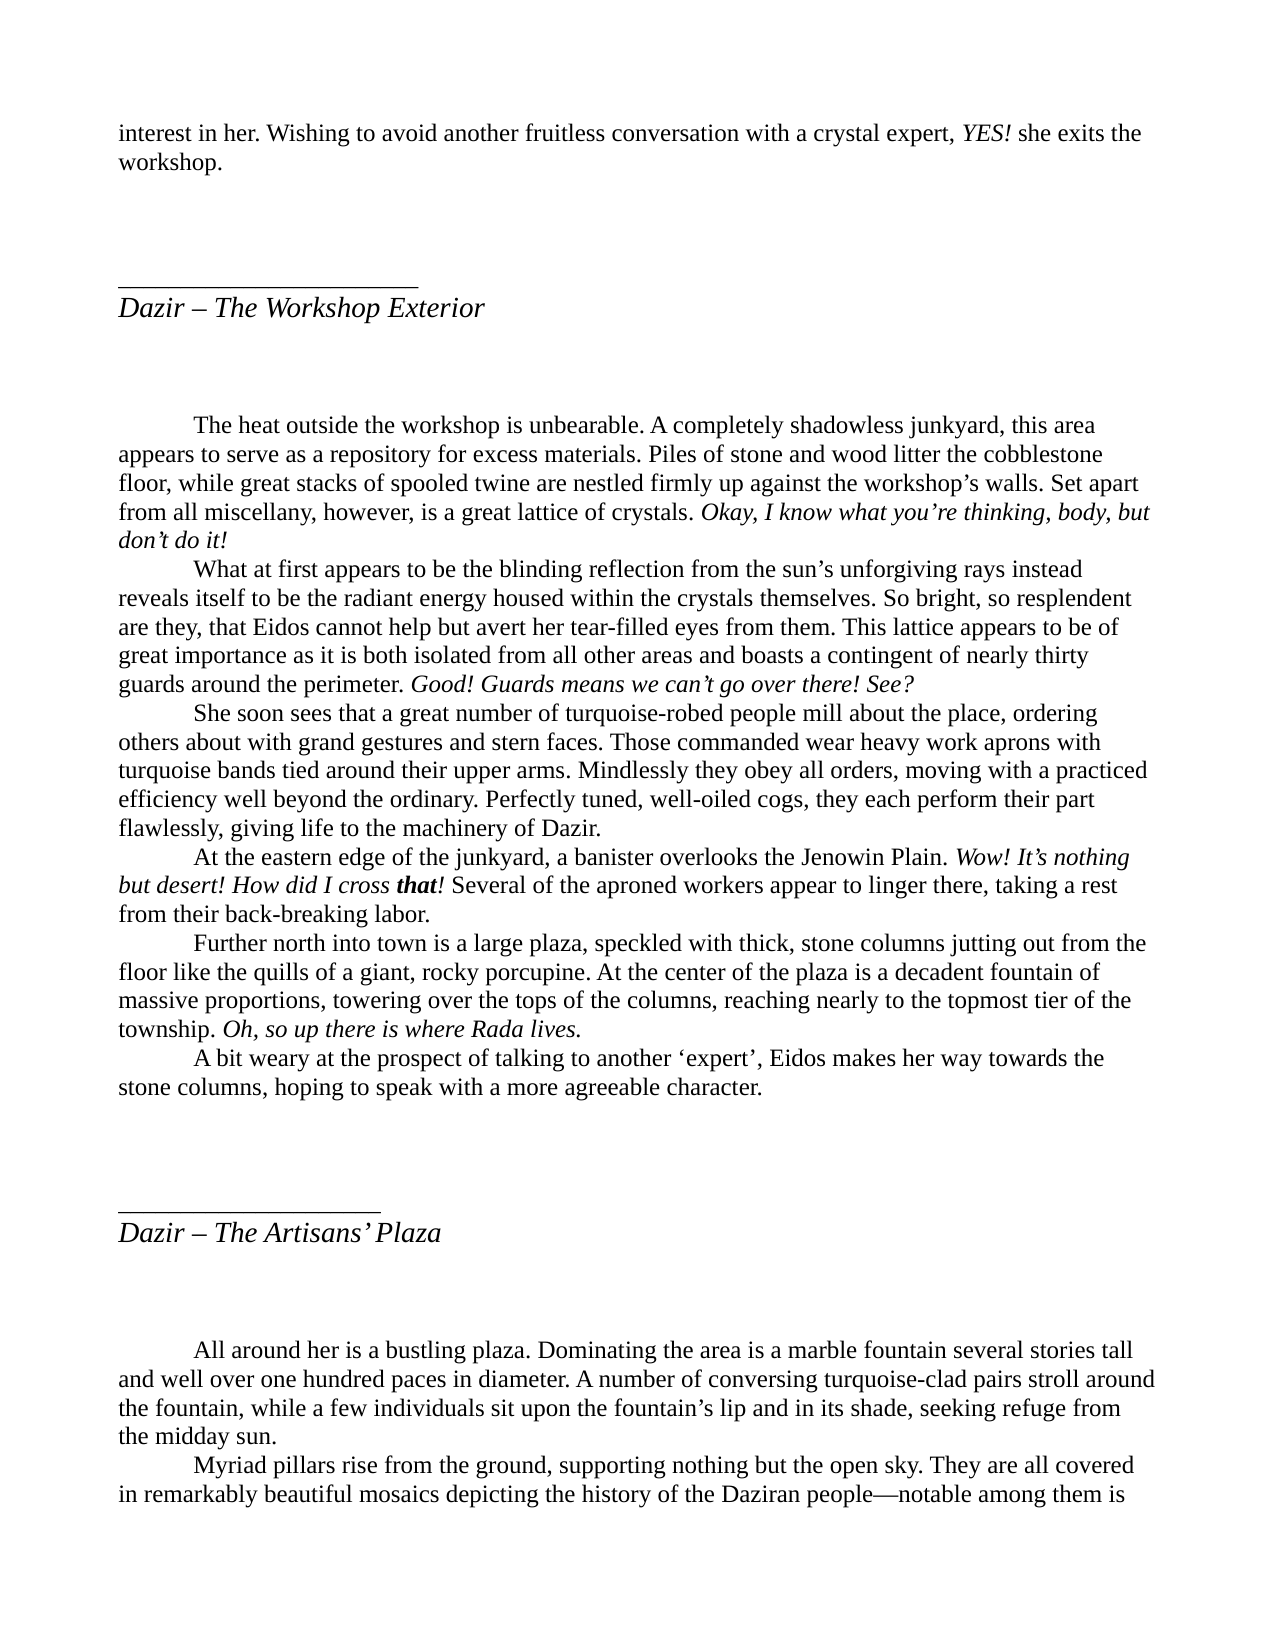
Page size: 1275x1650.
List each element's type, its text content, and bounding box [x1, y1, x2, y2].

text What at first appears to be the blinding reflection from the sun’s unforgiving rays instead reveals itself to be the radiant energy housed within the crystals themselves. So bright, so resplendent are they, that Eidos cannot help but avert her tear-filled eyes from them. This lattice appears to be of great importance as it is both isolated from all other areas and boasts a contingent of nearly thirty guards around the perimeter. Good! Guards means we can’t go over there! See? [118, 554, 1157, 698]
text Dazir – The Artisans’ Plaza [118, 1215, 1157, 1249]
text interest in her. Wishing to avoid another fruitless conversation with a crystal expert, YES! she exits the workshop. [118, 118, 1157, 176]
text The heat outside the workshop is unbearable. A completely shadowless junkyard, this area appears to serve as a repository for excess materials. Piles of stone and wood litter the cobblestone floor, while great stacks of spooled twine are nestled firmly up against the workshop’s walls. Set apart from all miscellany, however, is a great lattice of crystals. Okay, I know what you’re thinking, body, but don’t do it! [118, 410, 1157, 554]
text _____________________ [118, 1187, 1157, 1215]
text She soon sees that a great number of turquoise-robed people mill about the place, ordering others about with grand gestures and stern faces. Those commanded wear heavy work aprons with turquoise bands tied around their upper arms. Mindlessly they obey all orders, moving with a practiced efficiency well beyond the ordinary. Perfectly tuned, well-oiled cogs, they each perform their part flawlessly, giving life to the machinery of Dazir. [118, 698, 1157, 842]
text Myriad pillars rise from the ground, supporting nothing but the open sky. They are all covered in remarkably beautiful mosaics depicting the history of the Daziran people—notable among them is [118, 1450, 1157, 1508]
text All around her is a bustling plaza. Dominating the area is a marble fountain several stories tall and well over one hundred paces in diameter. A number of conversing turquoise-clad pairs stroll around the fountain, while a few individuals sit upon the fountain’s lip and in its shade, seeking refuge from the midday sun. [118, 1335, 1157, 1450]
text Dazir – The Workshop Exterior [118, 291, 1157, 324]
text Further north into town is a large plaza, speckled with thick, stone columns jutting out from the floor like the quills of a giant, rocky porcupine. At the center of the plaza is a decadent fountain of massive proportions, towering over the tops of the columns, reaching nearly to the topmost tier of the township. Oh, so up there is where Rada lives. [118, 928, 1157, 1043]
text At the eastern edge of the junkyard, a banister overlooks the Jenowin Plain. Wow! It’s nothing but desert! How did I cross that! Several of the aproned workers appear to linger there, taking a rest from their back-breaking labor. [118, 842, 1157, 928]
text ________________________ [118, 262, 1157, 291]
text A bit weary at the prospect of talking to another ‘expert’, Eidos makes her way towards the stone columns, hoping to speak with a more agreeable character. [118, 1043, 1157, 1100]
